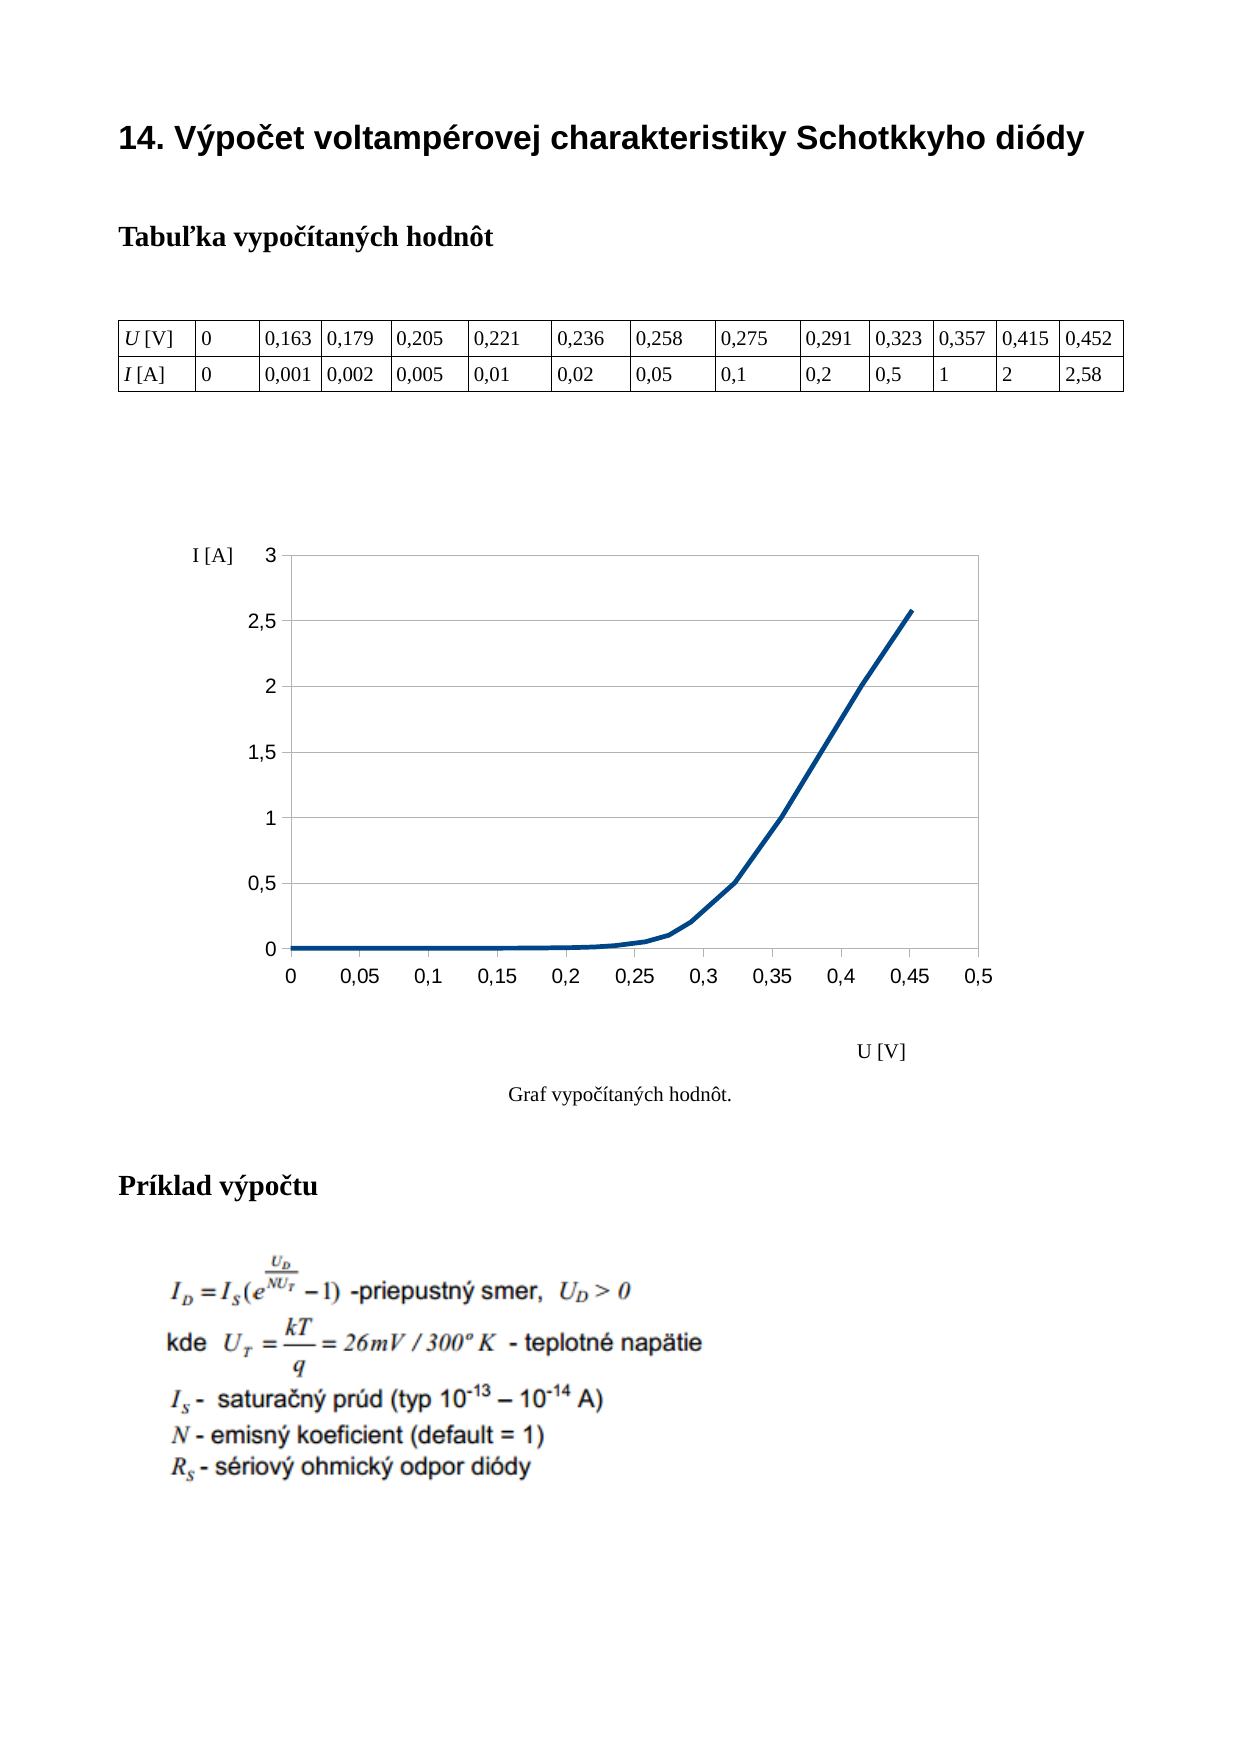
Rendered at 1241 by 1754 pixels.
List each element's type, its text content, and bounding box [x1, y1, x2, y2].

text I [A] [118, 542, 1122, 567]
table_header 0,323 [870, 321, 933, 356]
table_cell 0,5 [870, 357, 933, 391]
table_cell 0,005 [392, 357, 468, 391]
table_header 0,357 [934, 321, 996, 356]
table_header 0,205 [392, 321, 468, 356]
text U [V] [118, 981, 1122, 1065]
table_header 0,179 [322, 321, 391, 356]
table_cell 0,2 [801, 357, 869, 391]
table_header 0,291 [801, 321, 869, 356]
table_header 0 [196, 321, 259, 356]
table_cell 0 [196, 357, 259, 391]
table_cell 0,001 [260, 357, 321, 391]
text Graf vypočítaných hodnôt. [118, 1082, 1122, 1106]
table_cell 1 [934, 357, 996, 391]
table_header 0,452 [1060, 321, 1123, 356]
table_header 0,236 [552, 321, 630, 356]
table_cell 2,58 [1060, 357, 1123, 391]
text Príklad výpočtu [118, 1168, 1122, 1202]
table_cell 0,1 [716, 357, 800, 391]
table_cell 0,02 [552, 357, 630, 391]
table_cell I [A] [119, 357, 195, 391]
table_cell 2 [997, 357, 1059, 391]
picture [137, 1235, 744, 1500]
table_header 0,221 [469, 321, 551, 356]
table_header 0,258 [631, 321, 715, 356]
table_cell 0,05 [631, 357, 715, 391]
table_header 0,163 [260, 321, 321, 356]
subtitle 14. Výpočet voltampérovej charakteristiky Schotkkyho diódy [118, 118, 1122, 157]
table_header 0,415 [997, 321, 1059, 356]
table_cell 0,002 [322, 357, 391, 391]
table_cell 0,01 [469, 357, 551, 391]
table_header 0,275 [716, 321, 800, 356]
table_header U [V] [119, 321, 195, 356]
text Tabuľka vypočítaných hodnôt [118, 219, 1122, 253]
